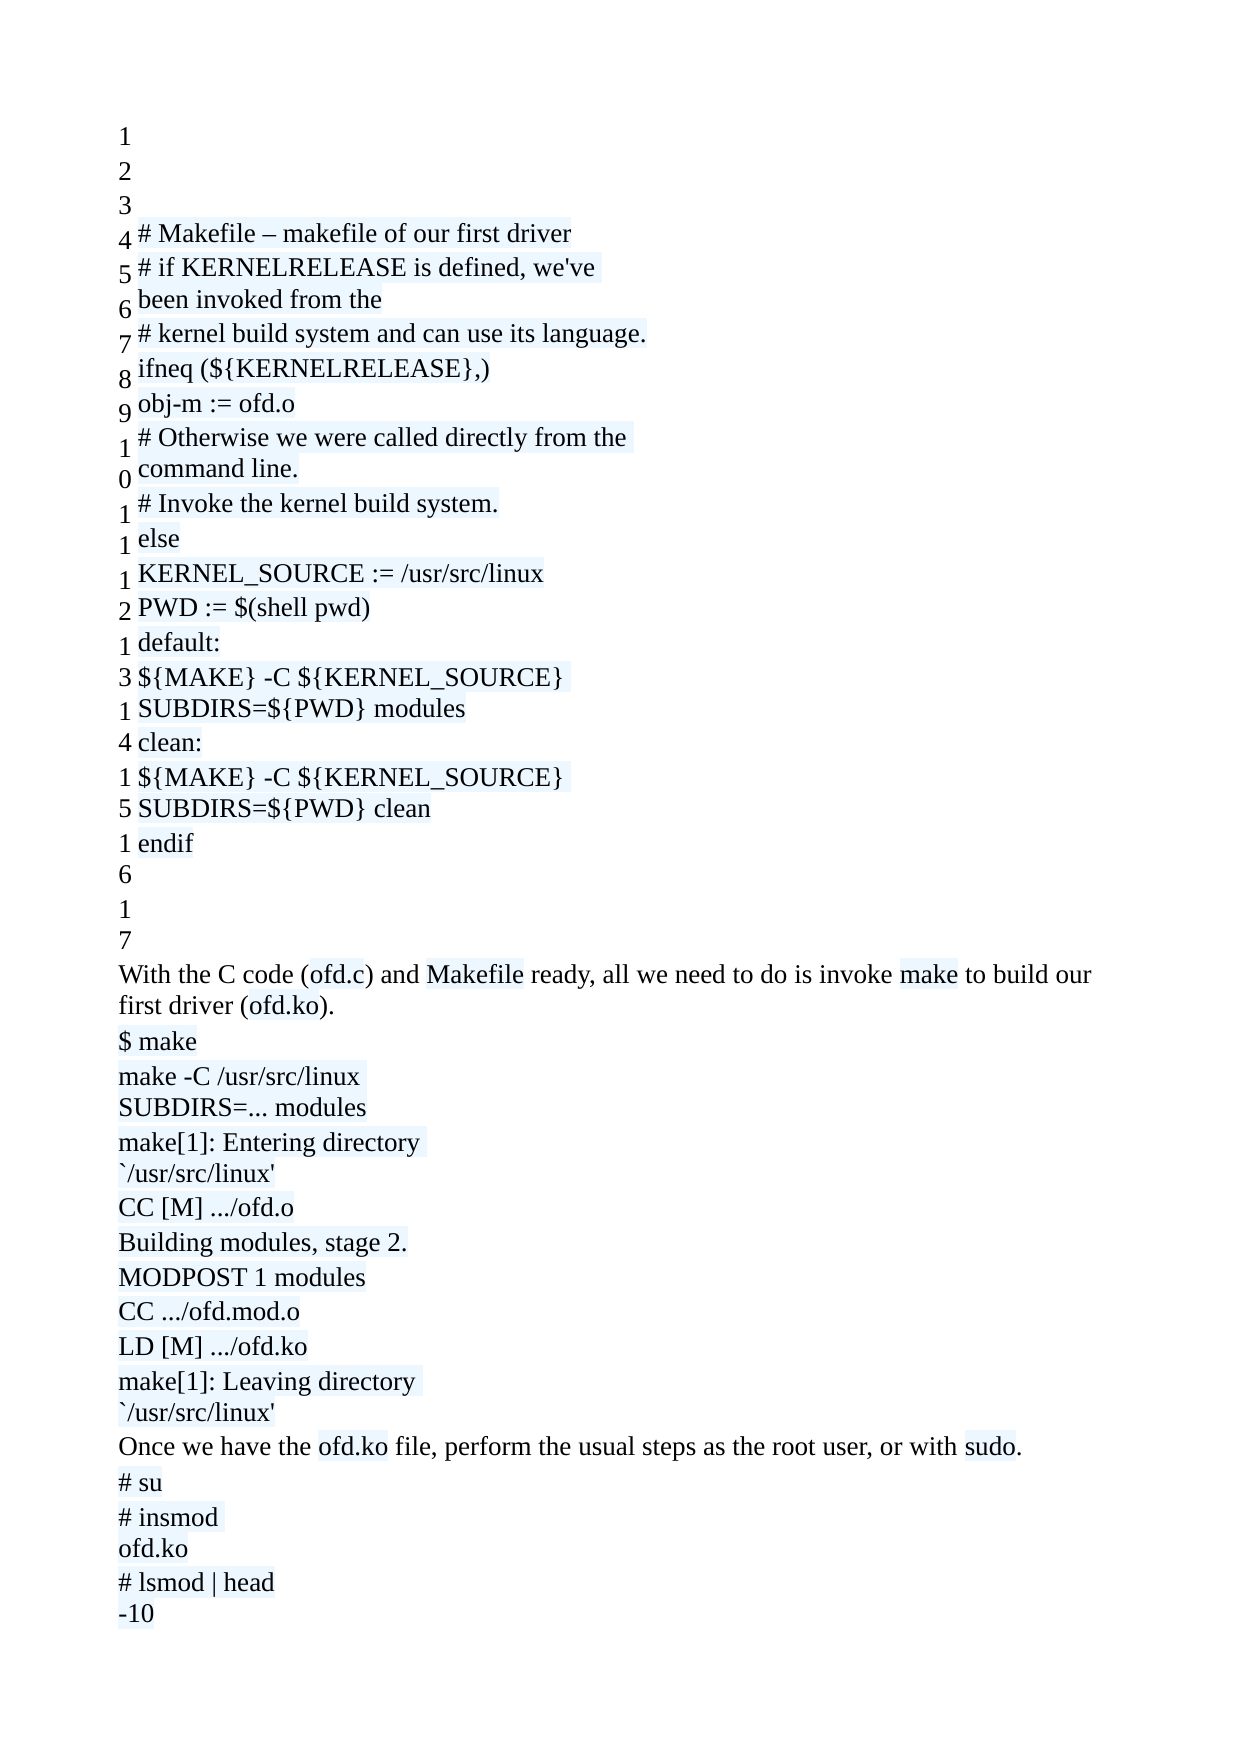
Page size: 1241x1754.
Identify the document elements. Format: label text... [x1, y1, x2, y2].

text With the C code (ofd.c) and Makefile ready, all we need to do is invoke make to build our first driver (ofd.ko). [118, 958, 1122, 1020]
table_header # su # insmod ofd.ko # lsmod | head -10 [118, 1464, 279, 1629]
text Once we have the ofd.ko file, perform the usual steps as the root user, or with sudo. [118, 1430, 1122, 1461]
table_header $ make make -C /usr/src/linux SUBDIRS=... modules make[1]: Entering directory `/usr/src/linux' CC [M] .../ofd.o Building modules, stage 2. MODPOST 1 modules CC .../ofd.mod.o LD [M] .../ofd.ko make[1]: Leaving directory `/usr/src/linux' [118, 1023, 506, 1427]
table_header # Makefile – makefile of our first driver # if KERNELRELEASE is defined, we've been invoked from the # kernel build system and can use its language. ifneq (${KERNELRELEASE},) obj-m := ofd.o # Otherwise we were called directly from the command line. # Invoke the kernel build system. else KERNEL_SOURCE := /usr/src/linux PWD := $(shell pwd) default: ${MAKE} -C ${KERNEL_SOURCE} SUBDIRS=${PWD} modules clean: ${MAKE} -C ${KERNEL_SOURCE} SUBDIRS=${PWD} clean endif [138, 118, 647, 955]
table_header 1 2 3 4 5 6 7 8 9 10 11 12 13 14 15 16 17 [118, 118, 138, 955]
